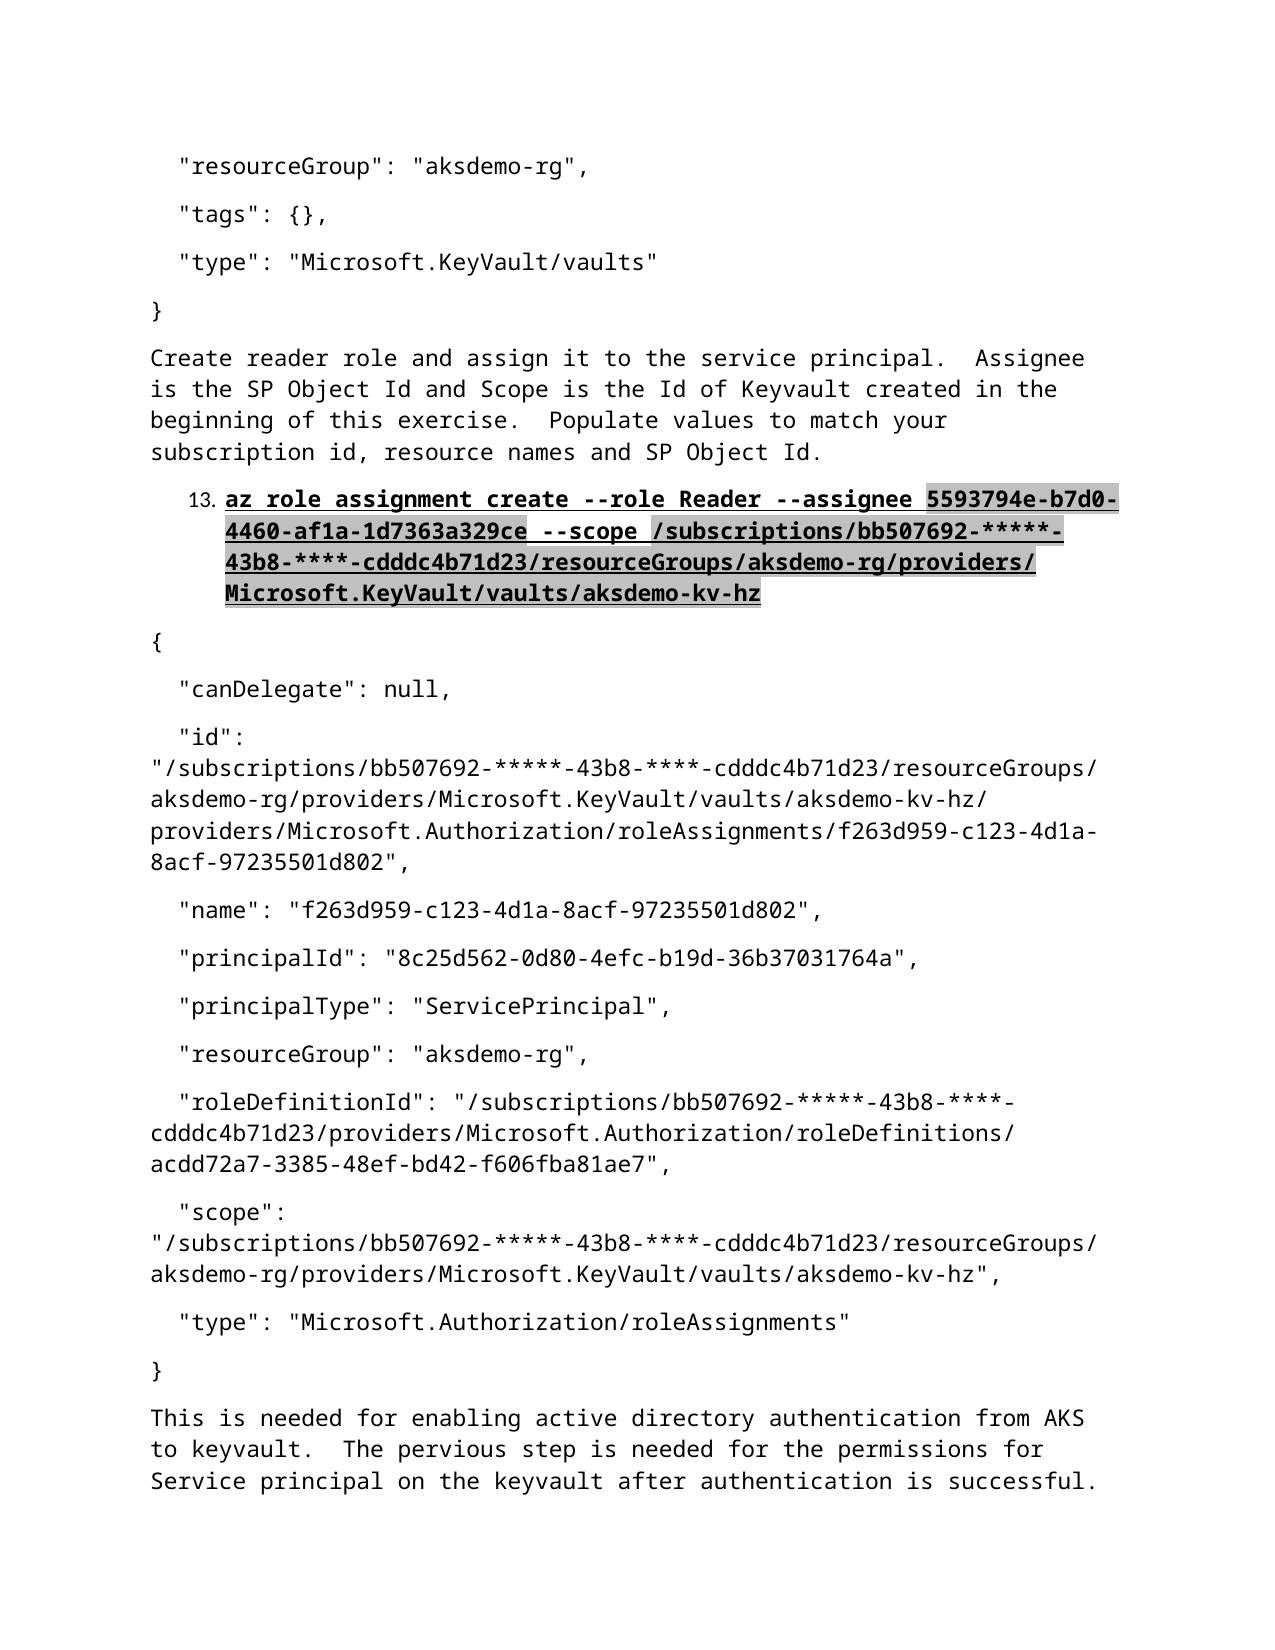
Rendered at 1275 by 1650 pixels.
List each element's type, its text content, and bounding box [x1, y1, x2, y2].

text "resourceGroup": "aksdemo-rg", [150, 1037, 1125, 1069]
text "resourceGroup": "aksdemo-rg", [150, 150, 1125, 181]
text "roleDefinitionId": "/subscriptions/bb507692-*****-43b8-****-cdddc4b71d23/providers/Microsoft.Authorization/roleDefinitions/acdd72a7-3385-48ef-bd42-f606fba81ae7", [150, 1085, 1125, 1179]
text "scope": "/subscriptions/bb507692-*****-43b8-****-cdddc4b71d23/resourceGroups/aksdemo-rg/providers/Microsoft.KeyVault/vaults/aksdemo-kv-hz", [150, 1196, 1125, 1289]
text "name": "f263d959-c123-4d1a-8acf-97235501d802", [150, 894, 1125, 925]
text { [150, 625, 1125, 656]
text "type": "Microsoft.Authorization/roleAssignments" [150, 1306, 1125, 1337]
text "id": "/subscriptions/bb507692-*****-43b8-****-cdddc4b71d23/resourceGroups/aksdemo-rg/providers/Microsoft.KeyVault/vaults/aksdemo-kv-hz/providers/Microsoft.Authorization/roleAssignments/f263d959-c123-4d1a-8acf-97235501d802", [150, 721, 1125, 877]
text "canDelegate": null, [150, 673, 1125, 704]
text } [150, 294, 1125, 325]
text "principalId": "8c25d562-0d80-4efc-b19d-36b37031764a", [150, 942, 1125, 973]
text "tags": {}, [150, 198, 1125, 229]
text } [150, 1354, 1125, 1385]
list az role assignment create --role Reader --assignee 5593794e-b7d0-4460-af1a-1d7363a329ce --scope /subscriptions/bb507692-*****-43b8-****-cdddc4b71d23/resourceGroups/aksdemo-rg/providers/Microsoft.KeyVault/vaults/aksdemo-kv-hz [187, 483, 1125, 608]
text This is needed for enabling active directory authentication from AKS to keyvault. The pervious step is needed for the permissions for Service principal on the keyvault after authentication is successful. [150, 1402, 1125, 1496]
text "type": "Microsoft.KeyVault/vaults" [150, 246, 1125, 277]
text "principalType": "ServicePrincipal", [150, 989, 1125, 1021]
text Create reader role and assign it to the service principal. Assignee is the SP Object Id and Scope is the Id of Keyvault created in the beginning of this exercise. Populate values to match your subscription id, resource names and SP Object Id. [150, 342, 1125, 467]
